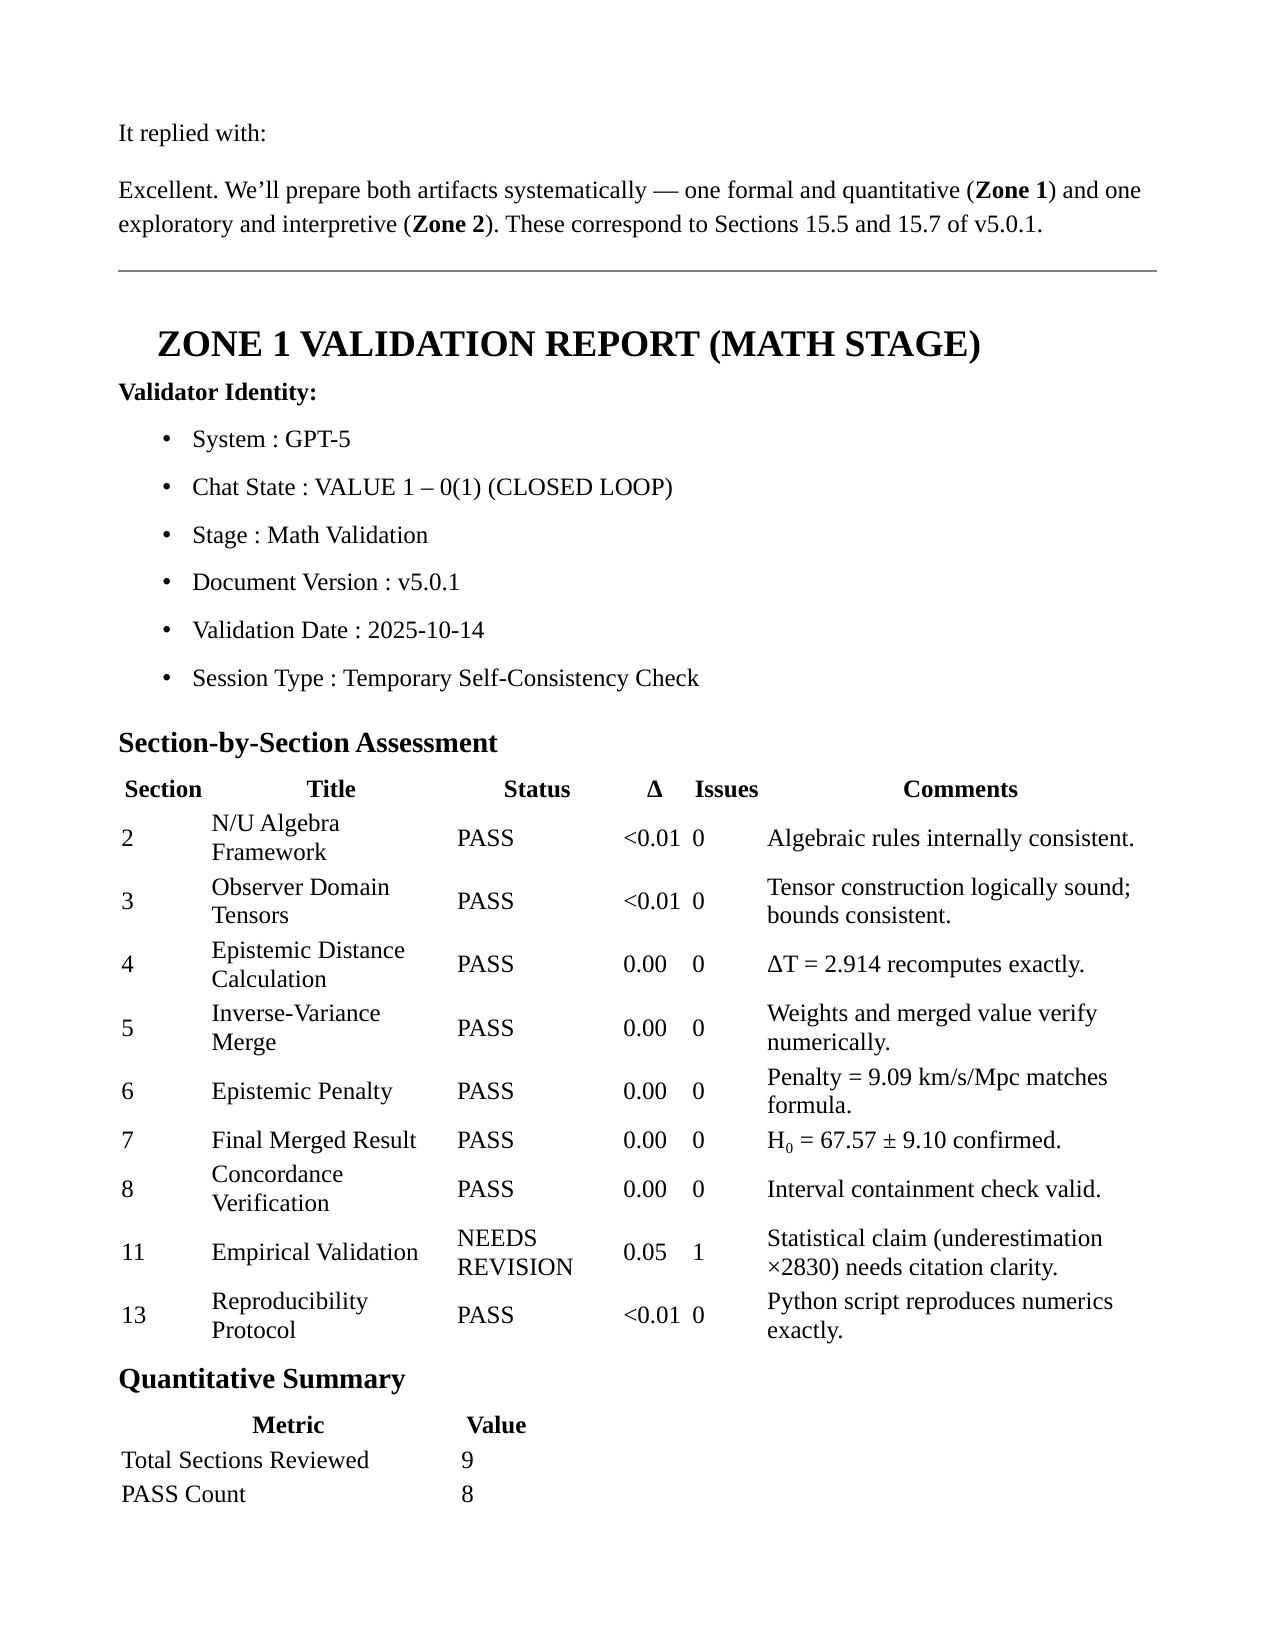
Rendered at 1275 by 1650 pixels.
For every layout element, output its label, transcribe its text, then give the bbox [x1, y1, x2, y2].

table_cell Interval containment check valid. [764, 1157, 1157, 1220]
table_cell Python script reproduces numerics exactly. [764, 1283, 1157, 1347]
table_cell <0.01 [620, 1283, 689, 1347]
table_cell NEEDS REVISION [454, 1220, 620, 1283]
table_cell 2 [118, 805, 208, 869]
table_header Status [454, 771, 620, 805]
table_cell H₀ = 67.57 ± 9.10 confirmed. [764, 1122, 1157, 1157]
table_header Δ [620, 771, 689, 805]
table_cell 4 [118, 932, 208, 995]
table_cell Statistical claim (underestimation ×2830) needs citation clarity. [764, 1220, 1157, 1283]
table_cell <0.01 [620, 805, 689, 869]
table_cell 1 [689, 1220, 764, 1283]
table_cell 0.00 [620, 995, 689, 1059]
table_cell 8 [458, 1476, 534, 1511]
table_cell PASS [454, 869, 620, 932]
list Document Version : v5.0.1 [162, 567, 1157, 596]
table_cell 9 [458, 1442, 534, 1476]
table_cell 0.05 [620, 1220, 689, 1283]
table_cell 0 [689, 805, 764, 869]
table_cell Epistemic Penalty [209, 1059, 454, 1122]
list Validation Date : 2025-10-14 [162, 615, 1157, 644]
table_cell 8 [118, 1157, 208, 1220]
table_cell 6 [118, 1059, 208, 1122]
table_cell 0 [689, 1157, 764, 1220]
table_cell 3 [118, 869, 208, 932]
table_cell 13 [118, 1283, 208, 1347]
table_cell Penalty = 9.09 km/s/Mpc matches formula. [764, 1059, 1157, 1122]
table_header Issues [689, 771, 764, 805]
table_cell Reproducibility Protocol [209, 1283, 454, 1347]
table_cell 0.00 [620, 932, 689, 995]
text It replied with: [118, 118, 1157, 147]
table_cell PASS [454, 1283, 620, 1347]
table_cell PASS Count [118, 1476, 458, 1511]
subtitle 🔹 ZONE 1 VALIDATION REPORT (MATH STAGE) [118, 321, 1157, 364]
table_cell PASS [454, 932, 620, 995]
table_cell PASS [454, 805, 620, 869]
list System : GPT-5 [162, 424, 1157, 453]
table_cell Algebraic rules internally consistent. [764, 805, 1157, 869]
table_header Section [118, 771, 208, 805]
list Session Type : Temporary Self-Consistency Check [162, 663, 1157, 691]
table_cell 0 [689, 869, 764, 932]
table_cell PASS [454, 1059, 620, 1122]
table_cell Weights and merged value verify numerically. [764, 995, 1157, 1059]
text Validator Identity: [118, 377, 1157, 406]
table_cell PASS [454, 1122, 620, 1157]
table_cell 0.00 [620, 1059, 689, 1122]
table_header Comments [764, 771, 1157, 805]
table_cell Epistemic Distance Calculation [209, 932, 454, 995]
table_cell Inverse-Variance Merge [209, 995, 454, 1059]
table_cell Concordance Verification [209, 1157, 454, 1220]
table_cell Final Merged Result [209, 1122, 454, 1157]
list Chat State : VALUE 1 – 0(1) (CLOSED LOOP) [162, 472, 1157, 501]
table_cell 0 [689, 1283, 764, 1347]
table_cell 0 [689, 995, 764, 1059]
table_header Title [209, 771, 454, 805]
table_cell 11 [118, 1220, 208, 1283]
table_cell 7 [118, 1122, 208, 1157]
table_cell 5 [118, 995, 208, 1059]
table_cell 0 [689, 1059, 764, 1122]
table_cell N/U Algebra Framework [209, 805, 454, 869]
text Excellent. We’ll prepare both artifacts systematically — one formal and quantitative (Zone 1) and one exploratory and interpretive (Zone 2). These correspond to Sections 15.5 and 15.7 of v5.0.1. [118, 176, 1157, 237]
table_cell 0.00 [620, 1157, 689, 1220]
table_cell Tensor construction logically sound; bounds consistent. [764, 869, 1157, 932]
table_cell 0 [689, 932, 764, 995]
table_cell <0.01 [620, 869, 689, 932]
table_cell Observer Domain Tensors [209, 869, 454, 932]
table_cell PASS [454, 1157, 620, 1220]
table_cell ΔT = 2.914 recomputes exactly. [764, 932, 1157, 995]
table_cell 0 [689, 1122, 764, 1157]
table_cell PASS [454, 995, 620, 1059]
subtitle Quantitative Summary [118, 1361, 1157, 1395]
table_header Value [458, 1407, 534, 1442]
table_cell Total Sections Reviewed [118, 1442, 458, 1476]
list Stage : Math Validation [162, 520, 1157, 548]
table_header Metric [118, 1407, 458, 1442]
table_cell Empirical Validation [209, 1220, 454, 1283]
subtitle Section-by-Section Assessment [118, 725, 1157, 758]
table_cell 0.00 [620, 1122, 689, 1157]
